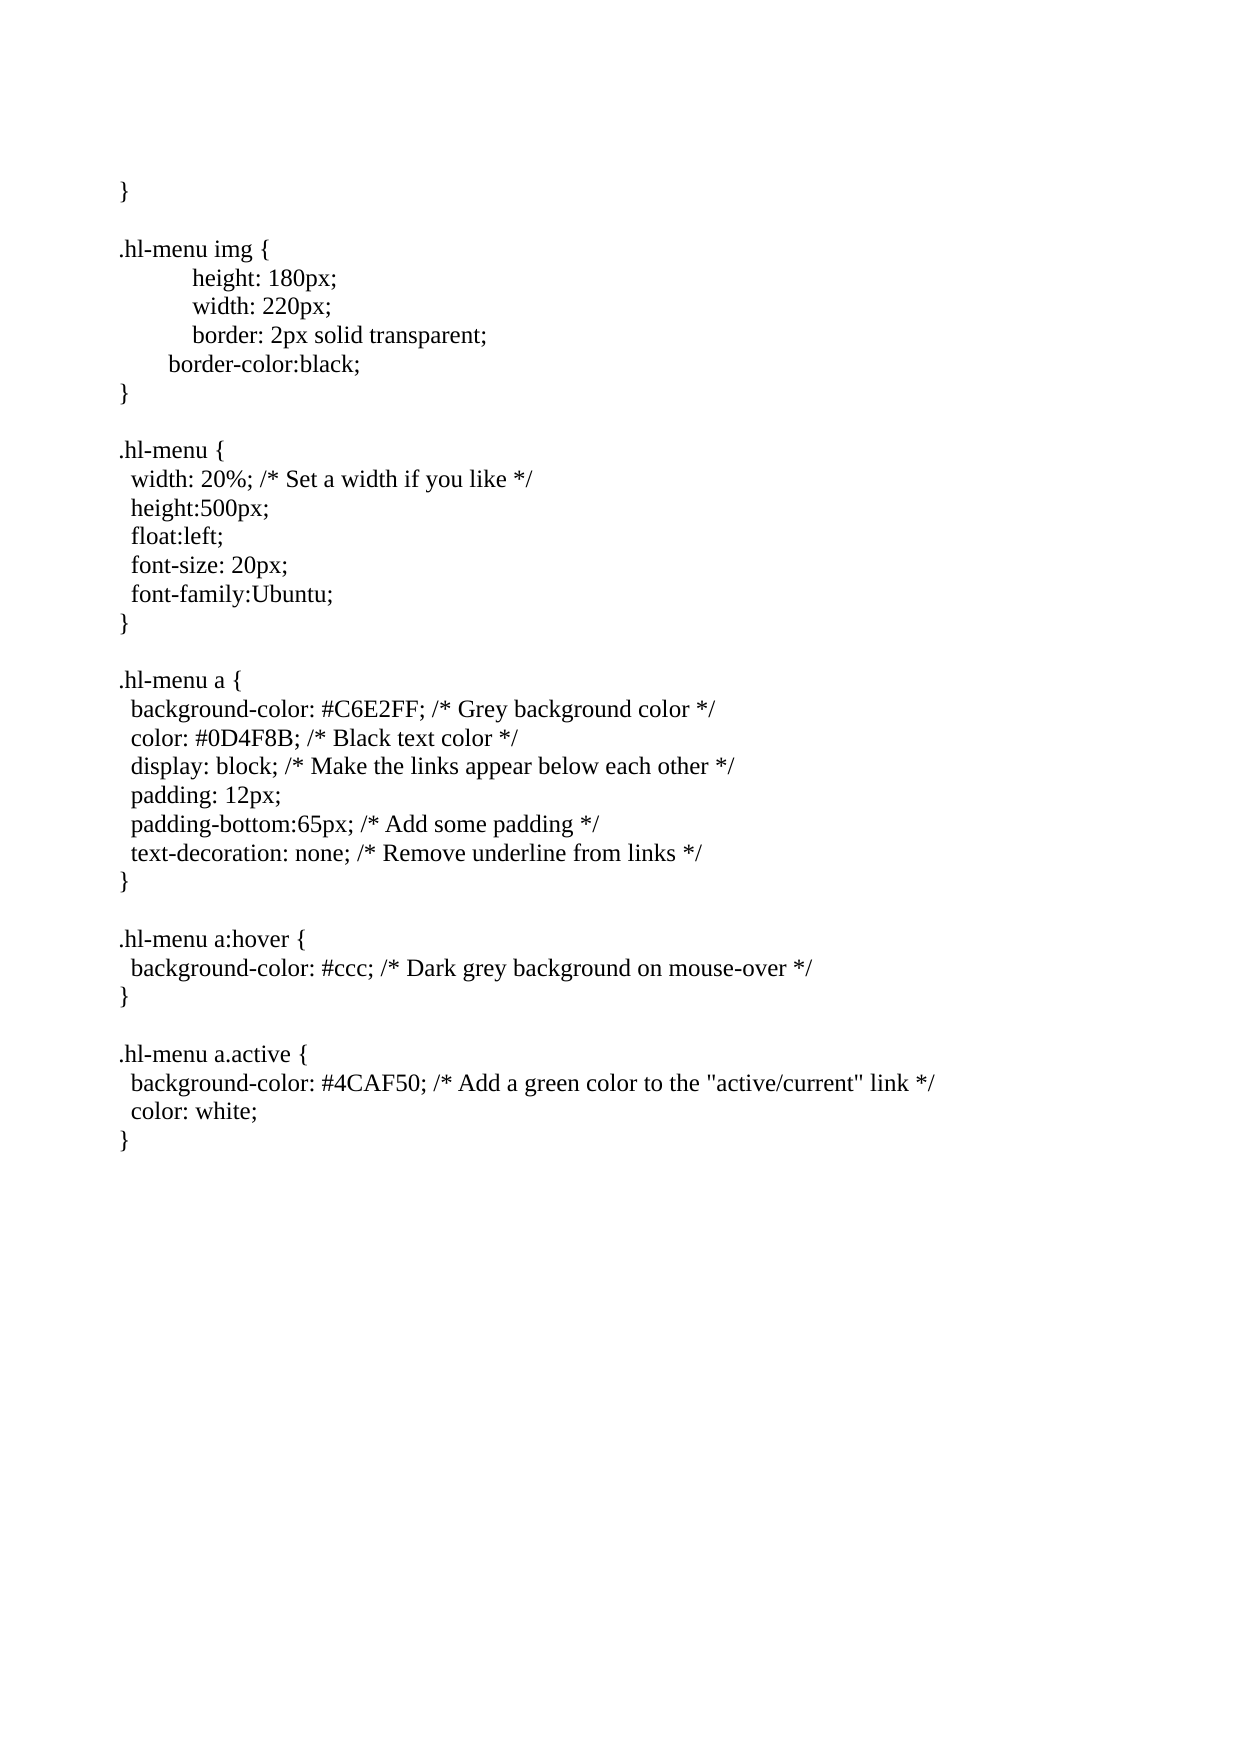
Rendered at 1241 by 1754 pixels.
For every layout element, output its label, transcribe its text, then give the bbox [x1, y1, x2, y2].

text border-color:black; [118, 349, 1122, 378]
text padding-bottom:65px; /* Add some padding */ [118, 809, 1122, 838]
text .hl-menu a:hover { [118, 924, 1122, 953]
text color: white; [118, 1096, 1122, 1125]
text .hl-menu { [118, 435, 1122, 464]
text text-decoration: none; /* Remove underline from links */ [118, 838, 1122, 866]
text } [118, 866, 1122, 895]
text width: 220px; [118, 291, 1122, 320]
text width: 20%; /* Set a width if you like */ [118, 464, 1122, 493]
text height:500px; [118, 493, 1122, 521]
text } [118, 378, 1122, 406]
text height: 180px; [118, 263, 1122, 291]
text border: 2px solid transparent; [118, 320, 1122, 349]
text color: #0D4F8B; /* Black text color */ [118, 723, 1122, 751]
text } [118, 608, 1122, 636]
text padding: 12px; [118, 780, 1122, 809]
text background-color: #C6E2FF; /* Grey background color */ [118, 694, 1122, 723]
text background-color: #4CAF50; /* Add a green color to the "active/current" link */ [118, 1068, 1122, 1096]
text .hl-menu img { [118, 234, 1122, 263]
text } [118, 1125, 1122, 1154]
text .hl-menu a.active { [118, 1039, 1122, 1068]
text float:left; [118, 521, 1122, 550]
text display: block; /* Make the links appear below each other */ [118, 751, 1122, 780]
text font-size: 20px; [118, 550, 1122, 579]
text } [118, 981, 1122, 1010]
text background-color: #ccc; /* Dark grey background on mouse-over */ [118, 953, 1122, 981]
text font-family:Ubuntu; [118, 579, 1122, 608]
text .hl-menu a { [118, 665, 1122, 694]
text } [118, 176, 1122, 205]
